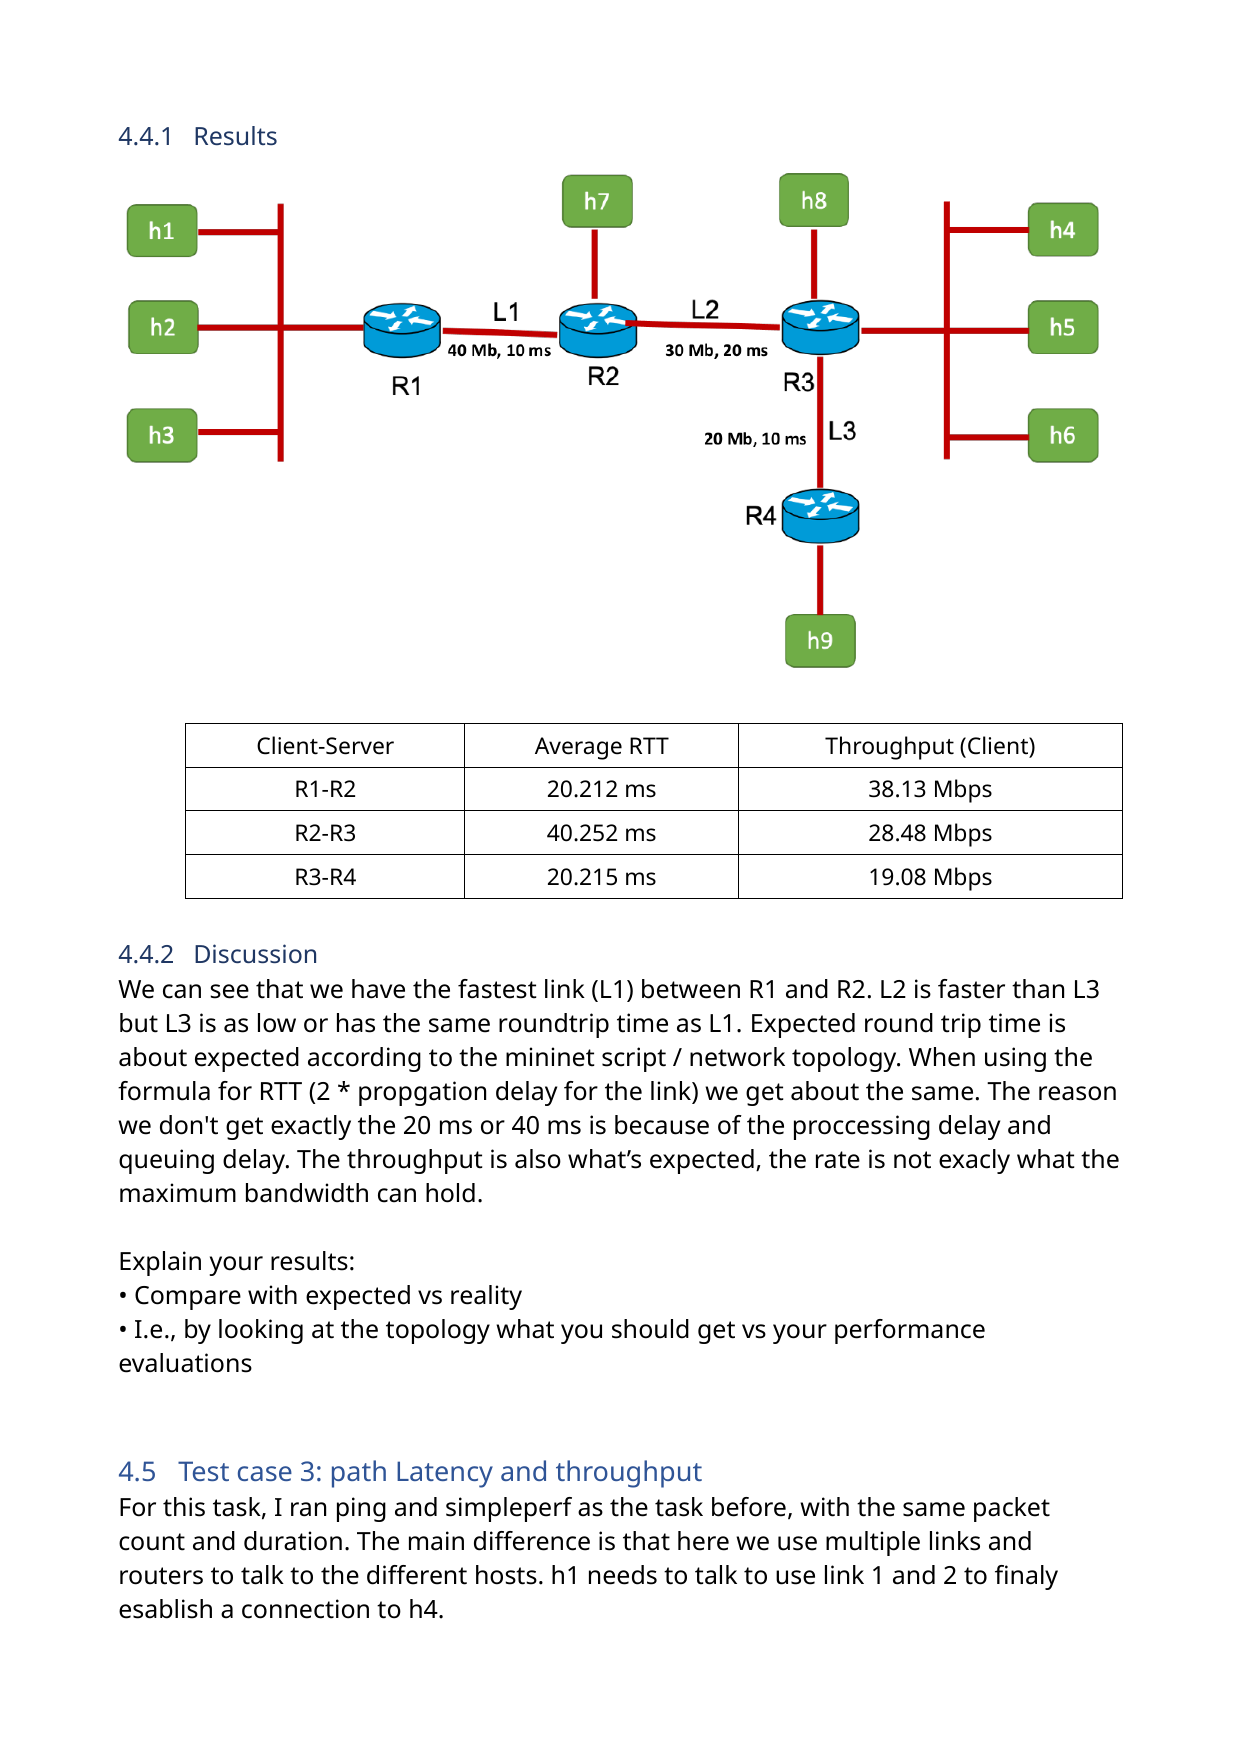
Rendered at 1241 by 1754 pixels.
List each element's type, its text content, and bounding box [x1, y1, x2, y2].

table_header Average RTT [465, 724, 738, 767]
table_cell R2-R3 [186, 811, 464, 854]
table_header Client-Server [186, 724, 464, 767]
subtitle Test case 3: path Latency and throughput [118, 1452, 1122, 1489]
table_cell 19.08 Mbps [739, 855, 1122, 898]
table_cell R3-R4 [186, 855, 464, 898]
text Explain your results: [118, 1244, 1122, 1278]
subtitle Discussion [118, 937, 1122, 971]
subtitle Results [118, 118, 1122, 152]
text We can see that we have the fastest link (L1) between R1 and R2. L2 is faster than L3 but L3 is as low or has the same roundtrip time as L1. Expected round trip time is about expected according to the mininet script / network topology. When using the formula for RTT (2 * propgation delay for the link) we get about the same. The reason we don't get exactly the 20 ms or 40 ms is because of the proccessing delay and queuing delay. The throughput is also what’s expected, the rate is not exacly what the maximum bandwidth can hold. [118, 971, 1122, 1210]
text • I.e., by looking at the topology what you should get vs your performance evaluations [118, 1312, 1122, 1380]
table_cell 38.13 Mbps [739, 768, 1122, 810]
table_cell 20.215 ms [465, 855, 738, 898]
text For this task, I ran ping and simpleperf as the task before, with the same packet count and duration. The main difference is that here we use multiple links and routers to talk to the different hosts. h1 needs to talk to use link 1 and 2 to finaly esablish a connection to h4. [118, 1489, 1122, 1625]
table_cell 28.48 Mbps [739, 811, 1122, 854]
table_cell 20.212 ms [465, 768, 738, 810]
table_cell 40.252 ms [465, 811, 738, 854]
table_cell R1-R2 [186, 768, 464, 810]
picture [118, 152, 1123, 689]
text • Compare with expected vs reality [118, 1278, 1122, 1312]
table_header Throughput (Client) [739, 724, 1122, 767]
